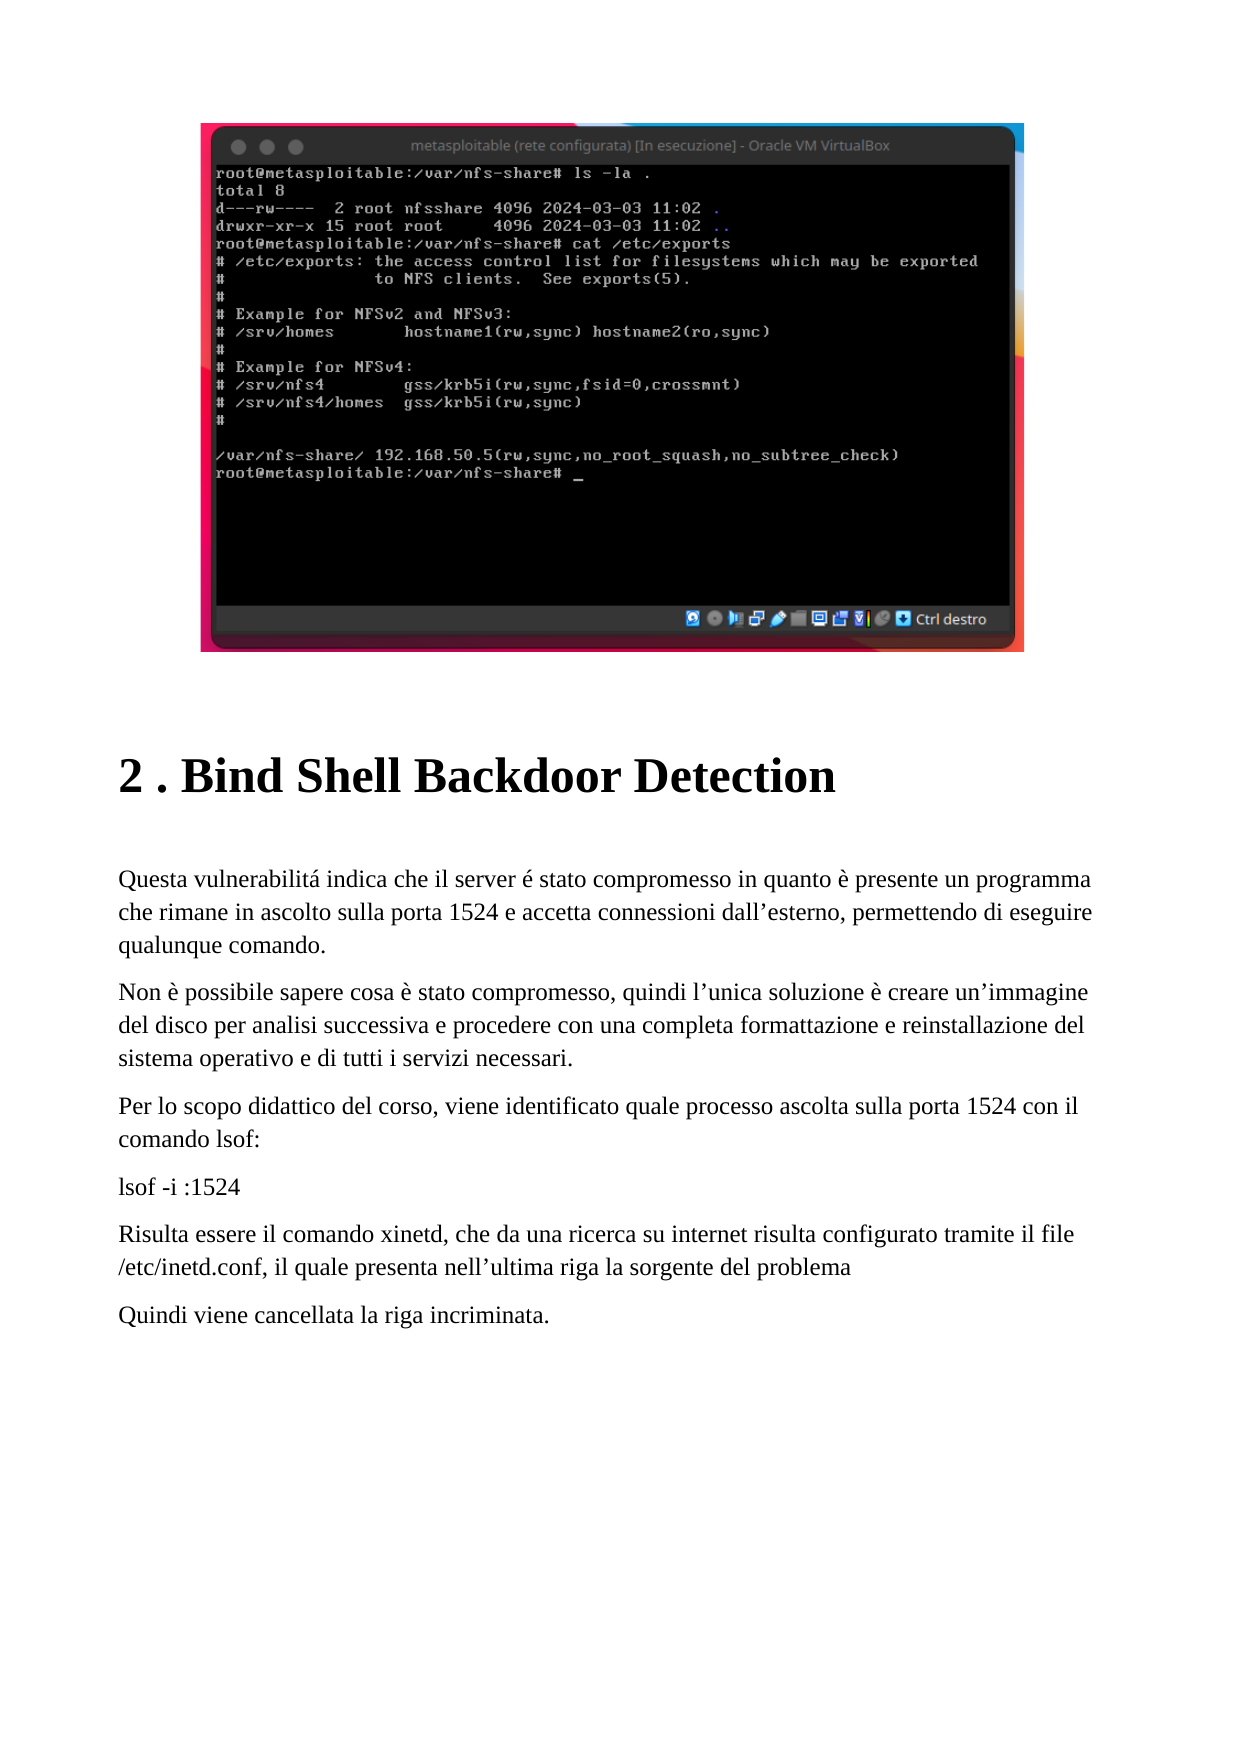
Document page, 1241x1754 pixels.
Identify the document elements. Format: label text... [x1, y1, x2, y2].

text Risulta essere il comando xinetd, che da una ricerca su internet risulta configurato tramite il file /etc/inetd.conf, il quale presenta nell’ultima riga la sorgente del problema [118, 1219, 1122, 1281]
text Quindi viene cancellata la riga incriminata. [118, 1300, 1122, 1329]
picture [200, 123, 1025, 652]
text lsof -i :1524 [118, 1172, 1122, 1201]
subtitle 2 . Bind Shell Backdoor Detection [118, 746, 1122, 804]
text Questa vulnerabilitá indica che il server é stato compromesso in quanto è presente un programma che rimane in ascolto sulla porta 1524 e accetta connessioni dall’esterno, permettendo di eseguire qualunque comando. [118, 864, 1122, 959]
text Per lo scopo didattico del corso, viene identificato quale processo ascolta sulla porta 1524 con il comando lsof: [118, 1091, 1122, 1153]
text Non è possibile sapere cosa è stato compromesso, quindi l’unica soluzione è creare un’immagine del disco per analisi successiva e procedere con una completa formattazione e reinstallazione del sistema operativo e di tutti i servizi necessari. [118, 977, 1122, 1072]
